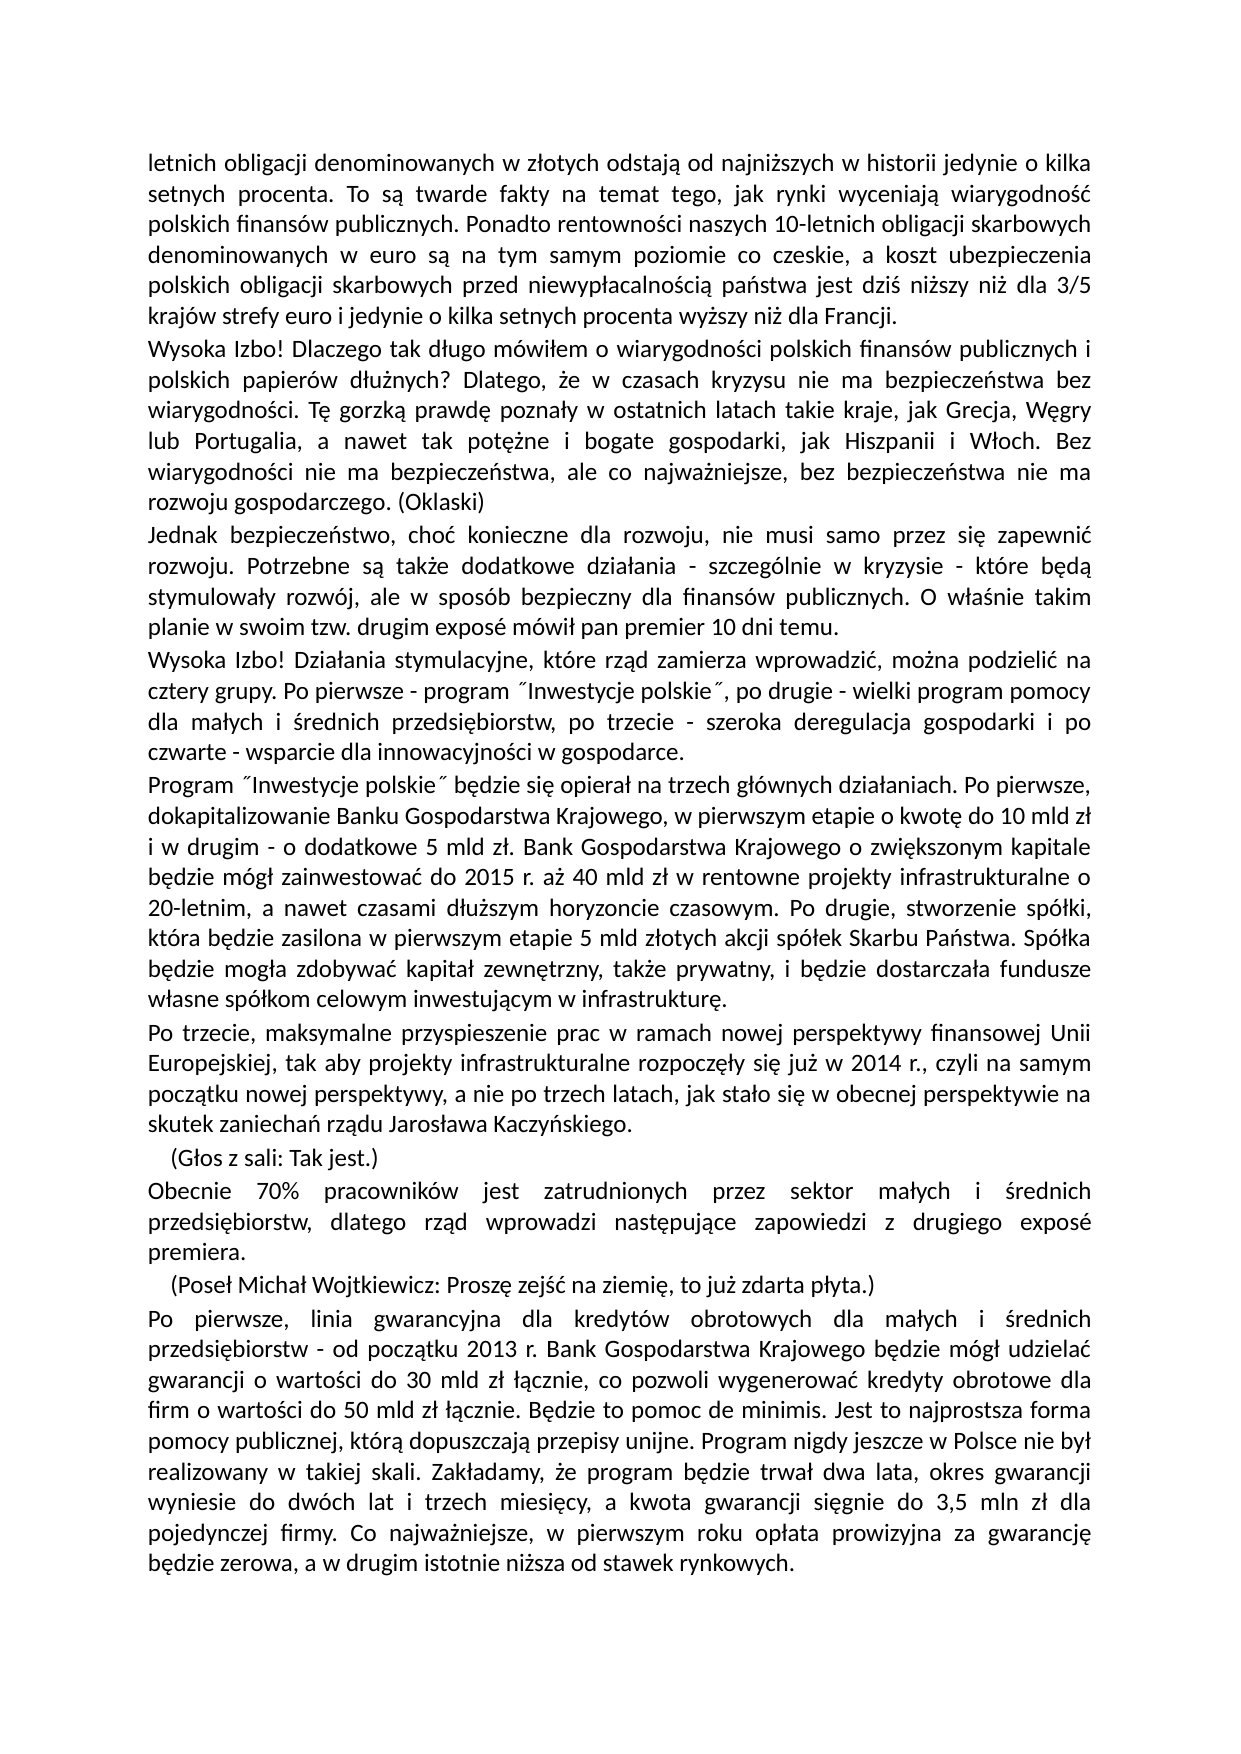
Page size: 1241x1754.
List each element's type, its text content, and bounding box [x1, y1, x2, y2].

text Obecnie 70% pracowników jest zatrudnionych przez sektor małych i średnich przedsiębiorstw, dlatego rząd wprowadzi następujące zapowiedzi z drugiego exposé premiera. [148, 1175, 1093, 1267]
text (Poseł Michał Wojtkiewicz: Proszę zejść na ziemię, to już zdarta płyta.) [148, 1270, 1093, 1300]
text Po trzecie, maksymalne przyspieszenie prac w ramach nowej perspektywy finansowej Unii Europejskiej, tak aby projekty infrastrukturalne rozpoczęły się już w 2014 r., czyli na samym początku nowej perspektywy, a nie po trzech latach, jak stało się w obecnej perspektywie na skutek zaniechań rządu Jarosława Kaczyńskiego. [148, 1017, 1093, 1139]
text Wysoka Izbo! Dlaczego tak długo mówiłem o wiarygodności polskich finansów publicznych i polskich papierów dłużnych? Dlatego, że w czasach kryzysu nie ma bezpieczeństwa bez wiarygodności. Tę gorzką prawdę poznały w ostatnich latach takie kraje, jak Grecja, Węgry lub Portugalia, a nawet tak potężne i bogate gospodarki, jak Hiszpanii i Włoch. Bez wiarygodności nie ma bezpieczeństwa, ale co najważniejsze, bez bezpieczeństwa nie ma rozwoju gospodarczego. (Oklaski) [148, 334, 1093, 517]
text Wysoka Izbo! Działania stymulacyjne, które rząd zamierza wprowadzić, można podzielić na cztery grupy. Po pierwsze - program ˝Inwestycje polskie˝, po drugie - wielki program pomocy dla małych i średnich przedsiębiorstw, po trzecie - szeroka deregulacja gospodarki i po czwarte - wsparcie dla innowacyjności w gospodarce. [148, 645, 1093, 767]
text Po pierwsze, linia gwarancyjna dla kredytów obrotowych dla małych i średnich przedsiębiorstw - od początku 2013 r. Bank Gospodarstwa Krajowego będzie mógł udzielać gwarancji o wartości do 30 mld zł łącznie, co pozwoli wygenerować kredyty obrotowe dla firm o wartości do 50 mld zł łącznie. Będzie to pomoc de minimis. Jest to najprostsza forma pomocy publicznej, którą dopuszczają przepisy unijne. Program nigdy jeszcze w Polsce nie był realizowany w takiej skali. Zakładamy, że program będzie trwał dwa lata, okres gwarancji wyniesie do dwóch lat i trzech miesięcy, a kwota gwarancji sięgnie do 3,5 mln zł dla pojedynczej firmy. Co najważniejsze, w pierwszym roku opłata prowizyjna za gwarancję będzie zerowa, a w drugim istotnie niższa od stawek rynkowych. [148, 1303, 1093, 1578]
text Jednak bezpieczeństwo, choć konieczne dla rozwoju, nie musi samo przez się zapewnić rozwoju. Potrzebne są także dodatkowe działania - szczególnie w kryzysie - które będą stymulowały rozwój, ale w sposób bezpieczny dla finansów publicznych. O właśnie takim planie w swoim tzw. drugim exposé mówił pan premier 10 dni temu. [148, 520, 1093, 642]
text (Głos z sali: Tak jest.) [148, 1142, 1093, 1172]
text letnich obligacji denominowanych w złotych odstają od najniższych w historii jedynie o kilka setnych procenta. To są twarde fakty na temat tego, jak rynki wyceniają wiarygodność polskich finansów publicznych. Ponadto rentowności naszych 10-letnich obligacji skarbowych denominowanych w euro są na tym samym poziomie co czeskie, a koszt ubezpieczenia polskich obligacji skarbowych przed niewypłacalnością państwa jest dziś niższy niż dla 3/5 krajów strefy euro i jedynie o kilka setnych procenta wyższy niż dla Francji. [148, 148, 1093, 331]
text Program ˝Inwestycje polskie˝ będzie się opierał na trzech głównych działaniach. Po pierwsze, dokapitalizowanie Banku Gospodarstwa Krajowego, w pierwszym etapie o kwotę do 10 mld zł i w drugim - o dodatkowe 5 mld zł. Bank Gospodarstwa Krajowego o zwiększonym kapitale będzie mógł zainwestować do 2015 r. aż 40 mld zł w rentowne projekty infrastrukturalne o 20-letnim, a nawet czasami dłuższym horyzoncie czasowym. Po drugie, stworzenie spółki, która będzie zasilona w pierwszym etapie 5 mld złotych akcji spółek Skarbu Państwa. Spółka będzie mogła zdobywać kapitał zewnętrzny, także prywatny, i będzie dostarczała fundusze własne spółkom celowym inwestującym w infrastrukturę. [148, 770, 1093, 1014]
